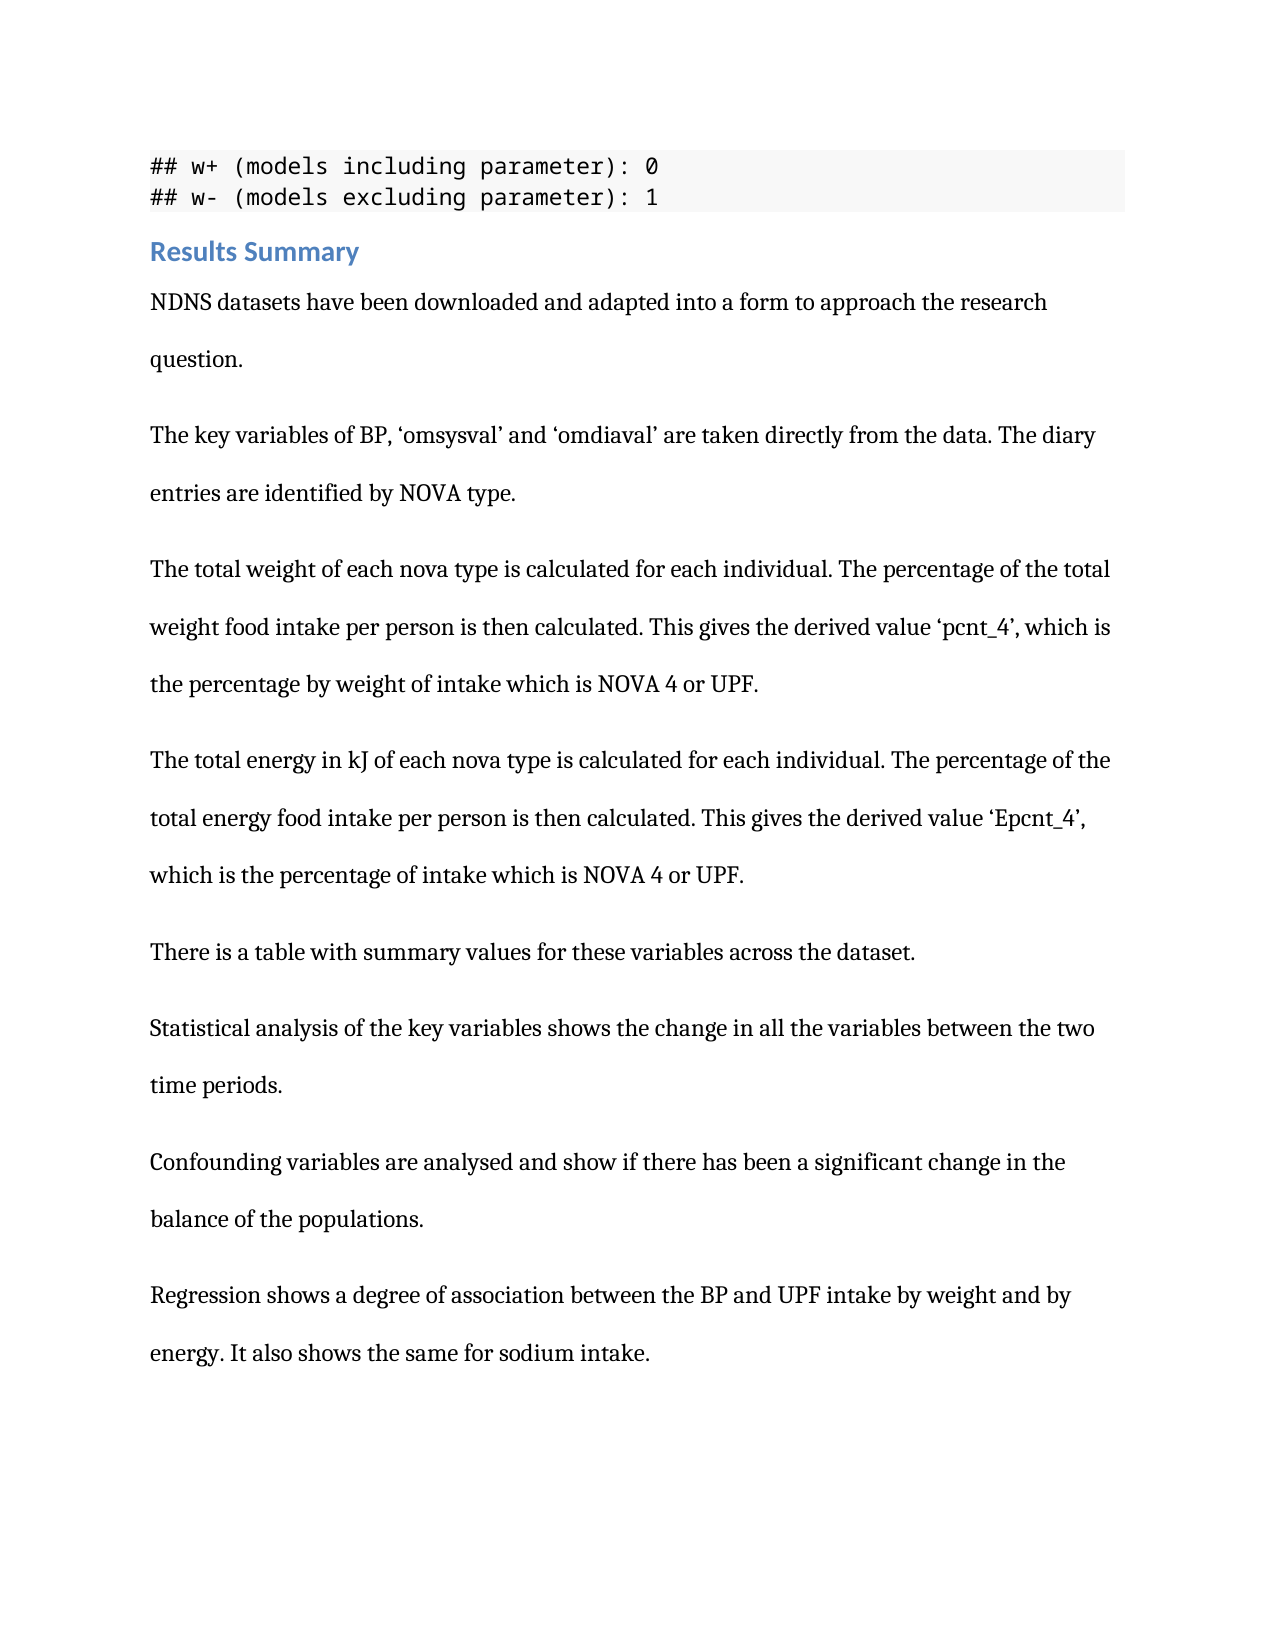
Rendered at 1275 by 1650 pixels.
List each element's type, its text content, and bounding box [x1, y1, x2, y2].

text NDNS datasets have been downloaded and adapted into a form to approach the research question. [150, 288, 1125, 374]
text The total weight of each nova type is calculated for each individual. The percentage of the total weight food intake per person is then calculated. This gives the derived value ‘pcnt_4’, which is the percentage by weight of intake which is NOVA 4 or UPF. [150, 555, 1125, 699]
text Regression shows a degree of association between the BP and UPF intake by weight and by energy. It also shows the same for sodium intake. [150, 1281, 1125, 1368]
text There is a table with summary values for these variables across the dataset. [150, 938, 1125, 966]
subtitle Results Summary [150, 233, 1125, 269]
text The total energy in kJ of each nova type is calculated for each individual. The percentage of the total energy food intake per person is then calculated. This gives the derived value ‘Epcnt_4’, which is the percentage of intake which is NOVA 4 or UPF. [150, 746, 1125, 890]
text Confounding variables are analysed and show if there has been a significant change in the balance of the populations. [150, 1148, 1125, 1234]
text The key variables of BP, ‘omsysval’ and ‘omdiaval’ are taken directly from the data. The diary entries are identified by NOVA type. [150, 421, 1125, 508]
text ## w+ (models including parameter): 0 ## w- (models excluding parameter): 1 [150, 150, 1125, 212]
text Statistical analysis of the key variables shows the change in all the variables between the two time periods. [150, 1014, 1125, 1100]
